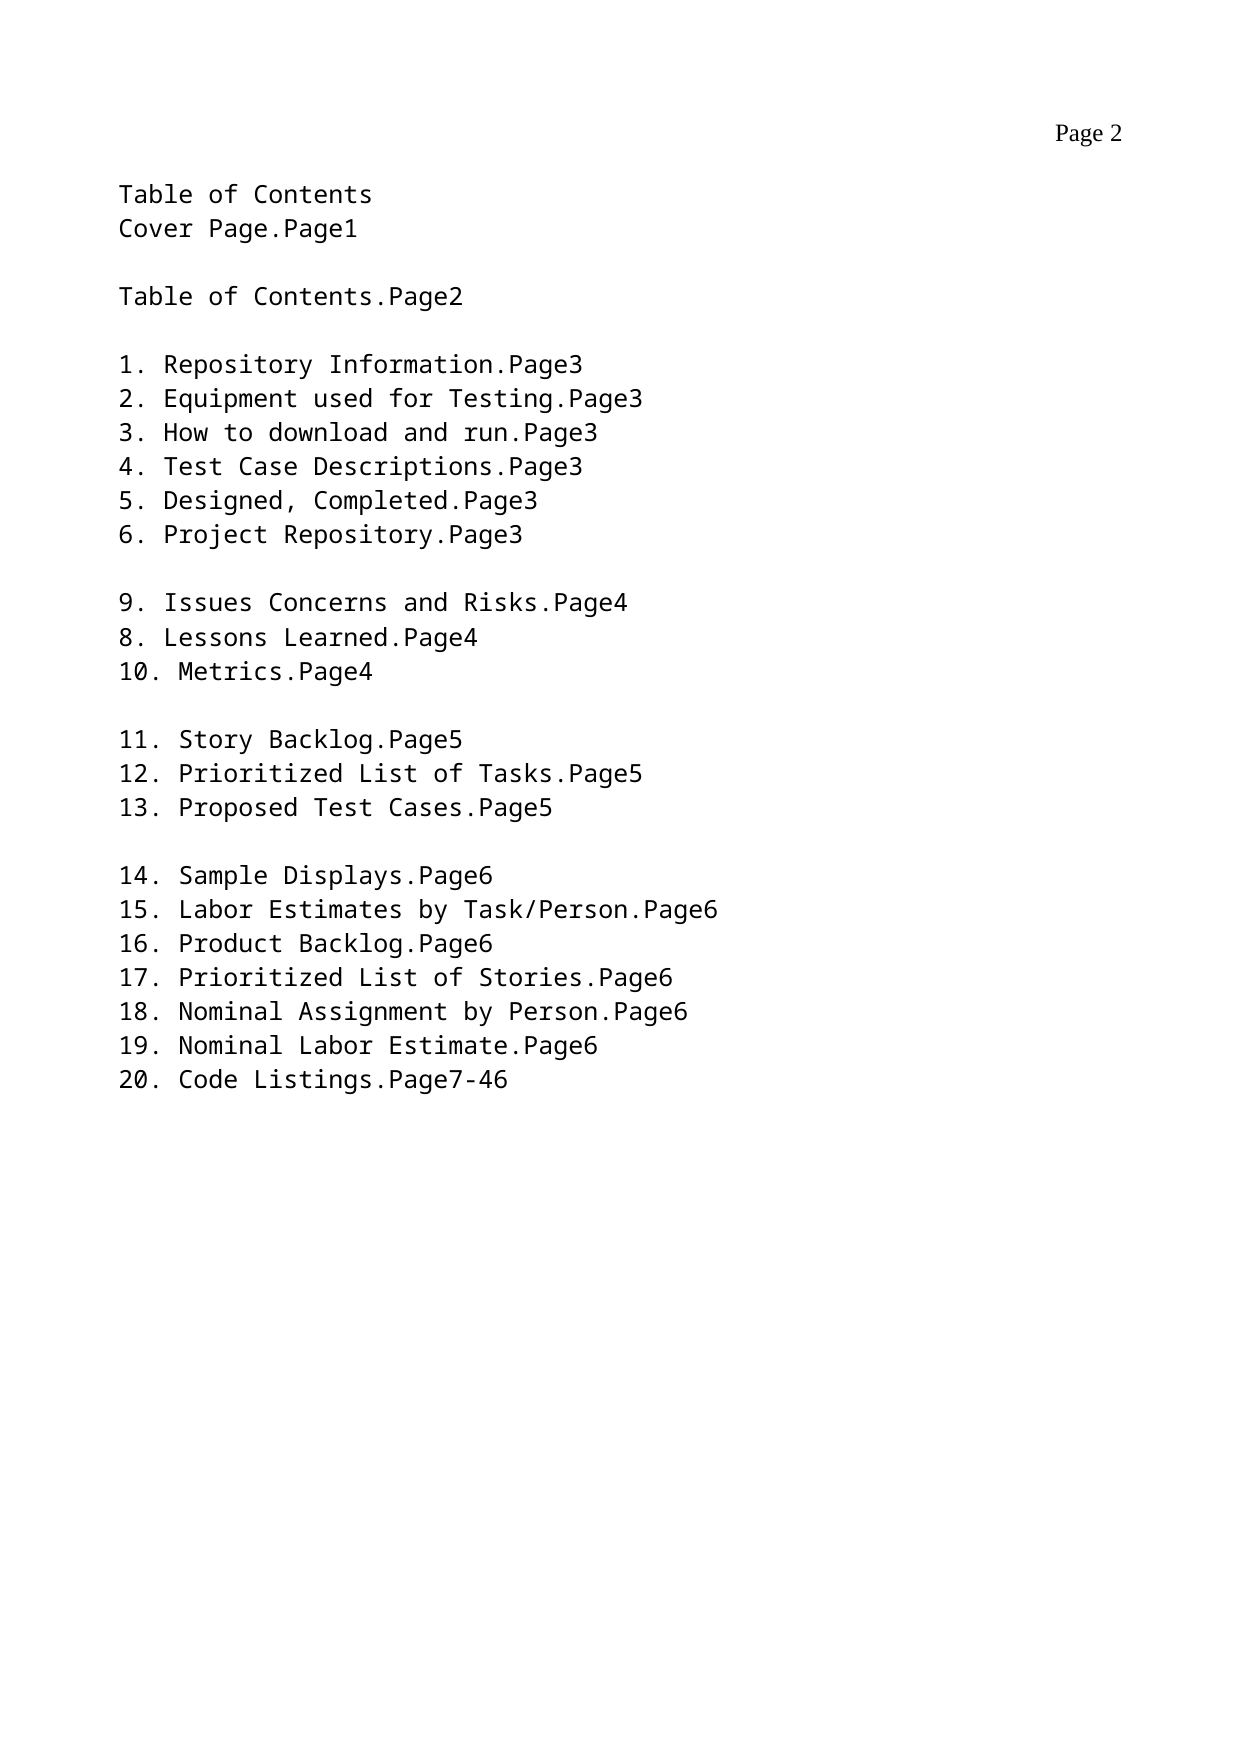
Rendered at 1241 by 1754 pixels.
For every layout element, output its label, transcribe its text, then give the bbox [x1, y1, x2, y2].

text 17. Prioritized List of Stories.Page6 [118, 960, 1122, 994]
text 9. Issues Concerns and Risks.Page4 [118, 585, 1122, 619]
text 16. Product Backlog.Page6 [118, 926, 1122, 960]
text 18. Nominal Assignment by Person.Page6 [118, 994, 1122, 1028]
text 1. Repository Information.Page3 [118, 347, 1122, 381]
text 20. Code Listings.Page7-46 [118, 1062, 1122, 1096]
text Table of Contents.Page2 [118, 278, 1122, 313]
text Cover Page.Page1 [118, 210, 1122, 244]
text 5. Designed, Completed.Page3 [118, 483, 1122, 517]
text 4. Test Case Descriptions.Page3 [118, 449, 1122, 483]
text 13. Proposed Test Cases.Page5 [118, 789, 1122, 823]
text 2. Equipment used for Testing.Page3 [118, 381, 1122, 415]
text 14. Sample Displays.Page6 [118, 858, 1122, 892]
text 3. How to download and run.Page3 [118, 415, 1122, 449]
text 10. Metrics.Page4 [118, 653, 1122, 687]
text 6. Project Repository.Page3 [118, 517, 1122, 551]
text 8. Lessons Learned.Page4 [118, 619, 1122, 653]
text 12. Prioritized List of Tasks.Page5 [118, 755, 1122, 789]
text 19. Nominal Labor Estimate.Page6 [118, 1028, 1122, 1062]
text 15. Labor Estimates by Task/Person.Page6 [118, 892, 1122, 926]
text 11. Story Backlog.Page5 [118, 721, 1122, 755]
text Table of Contents [118, 176, 1122, 210]
